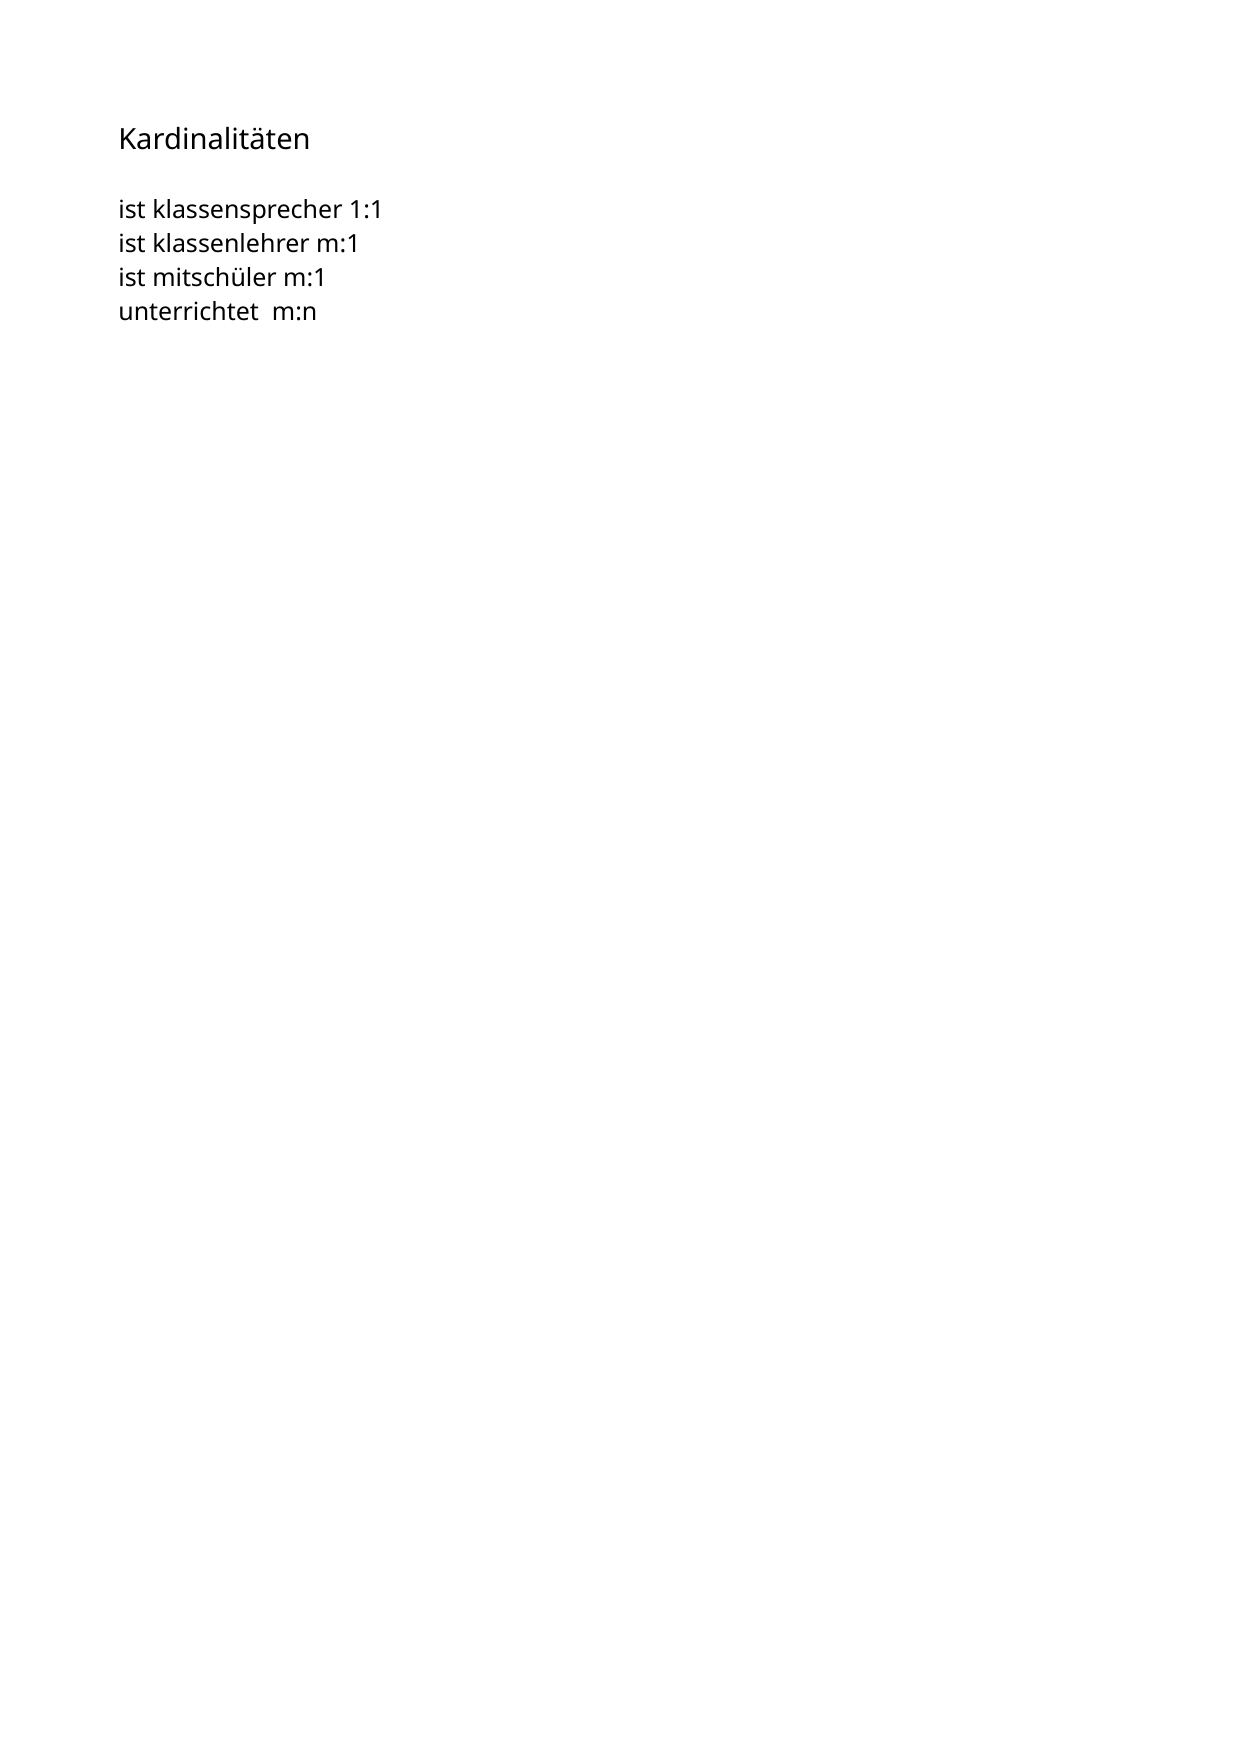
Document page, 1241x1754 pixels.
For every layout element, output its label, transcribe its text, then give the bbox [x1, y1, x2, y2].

text ist klassenlehrer m:1 [118, 226, 1122, 260]
text ist klassensprecher 1:1 [118, 192, 1122, 226]
text Kardinalitäten [118, 118, 1122, 158]
text unterrichtet m:n [118, 294, 1122, 328]
text ist mitschüler m:1 [118, 260, 1122, 294]
